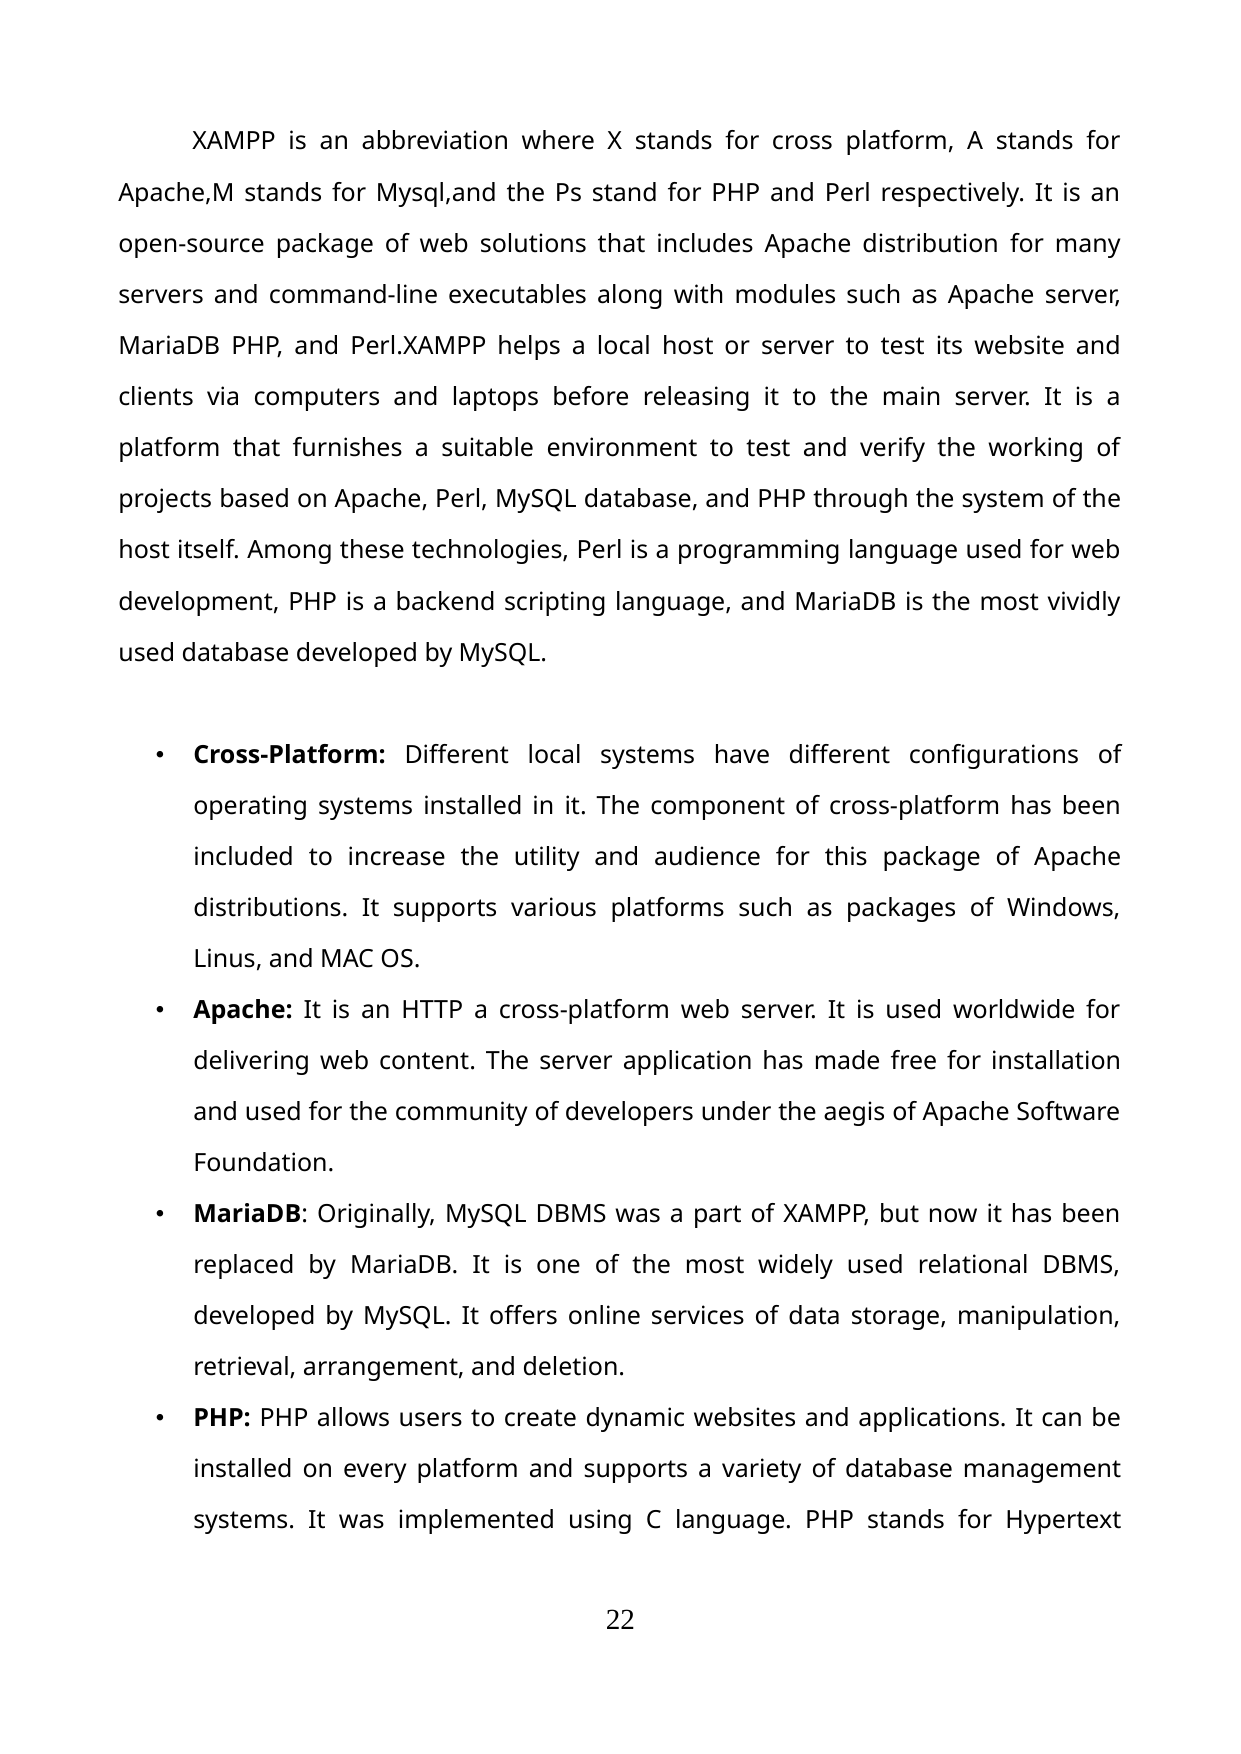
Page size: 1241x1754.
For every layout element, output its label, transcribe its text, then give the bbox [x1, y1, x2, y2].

list Cross-Platform: Different local systems have different configurations of operating systems installed in it. The component of cross-platform has been included to increase the utility and audience for this package of Apache distributions. It supports various platforms such as packages of Windows, Linus, and MAC OS. [156, 736, 1122, 974]
list Apache: It is an HTTP a cross-platform web server. It is used worldwide for delivering web content. The server application has made free for installation and used for the community of developers under the aegis of Apache Software Foundation. [156, 991, 1122, 1179]
list MariaDB: Originally, MySQL DBMS was a part of XAMPP, but now it has been replaced by MariaDB. It is one of the most widely used relational DBMS, developed by MySQL. It offers online services of data storage, manipulation, retrieval, arrangement, and deletion. [156, 1196, 1122, 1383]
text XAMPP is an abbreviation where X stands for cross platform, A stands for Apache,M stands for Mysql,and the Ps stand for PHP and Perl respectively. It is an open-source package of web solutions that includes Apache distribution for many servers and command-line executables along with modules such as Apache server, MariaDB PHP, and Perl.XAMPP helps a local host or server to test its website and clients via computers and laptops before releasing it to the main server. It is a platform that furnishes a suitable environment to test and verify the working of projects based on Apache, Perl, MySQL database, and PHP through the system of the host itself. Among these technologies, Perl is a programming language used for web development, PHP is a backend scripting language, and MariaDB is the most vividly used database developed by MySQL. [118, 118, 1122, 668]
list PHP: PHP allows users to create dynamic websites and applications. It can be installed on every platform and supports a variety of database management systems. It was implemented using C language. PHP stands for Hypertext [156, 1400, 1122, 1536]
